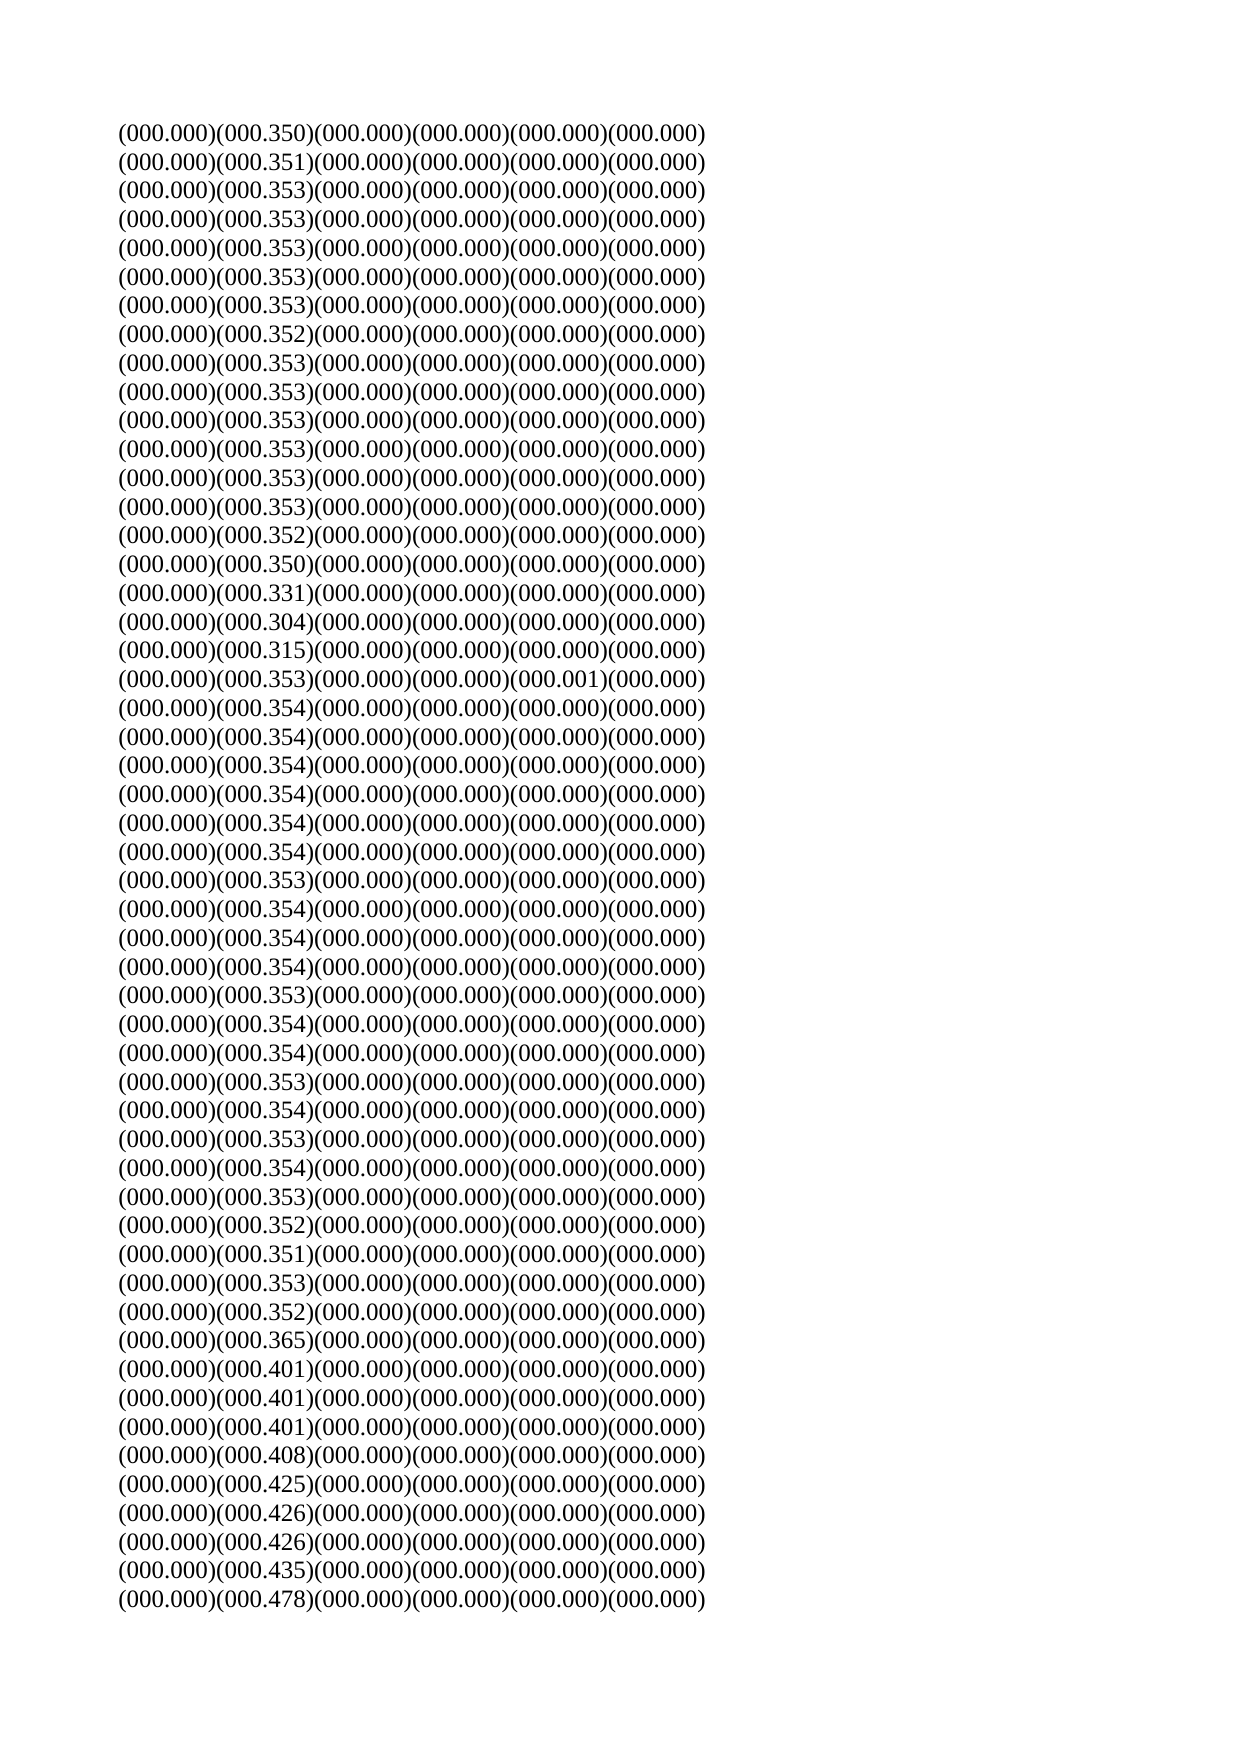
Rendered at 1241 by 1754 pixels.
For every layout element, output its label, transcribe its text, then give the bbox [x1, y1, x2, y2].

text (000.000)(000.353)(000.000)(000.000)(000.000)(000.000) [118, 291, 1122, 319]
text (000.000)(000.353)(000.000)(000.000)(000.000)(000.000) [118, 981, 1122, 1009]
text (000.000)(000.354)(000.000)(000.000)(000.000)(000.000) [118, 1096, 1122, 1124]
text (000.000)(000.478)(000.000)(000.000)(000.000)(000.000) [118, 1584, 1122, 1613]
text (000.000)(000.331)(000.000)(000.000)(000.000)(000.000) [118, 578, 1122, 607]
text (000.000)(000.351)(000.000)(000.000)(000.000)(000.000) [118, 1239, 1122, 1268]
text (000.000)(000.353)(000.000)(000.000)(000.000)(000.000) [118, 377, 1122, 406]
text (000.000)(000.354)(000.000)(000.000)(000.000)(000.000) [118, 894, 1122, 923]
text (000.000)(000.354)(000.000)(000.000)(000.000)(000.000) [118, 808, 1122, 837]
text (000.000)(000.353)(000.000)(000.000)(000.000)(000.000) [118, 1268, 1122, 1297]
text (000.000)(000.354)(000.000)(000.000)(000.000)(000.000) [118, 1038, 1122, 1067]
text (000.000)(000.315)(000.000)(000.000)(000.000)(000.000) [118, 636, 1122, 664]
text (000.000)(000.353)(000.000)(000.000)(000.000)(000.000) [118, 1182, 1122, 1211]
text (000.000)(000.354)(000.000)(000.000)(000.000)(000.000) [118, 779, 1122, 808]
text (000.000)(000.353)(000.000)(000.000)(000.000)(000.000) [118, 866, 1122, 894]
text (000.000)(000.353)(000.000)(000.000)(000.000)(000.000) [118, 262, 1122, 291]
text (000.000)(000.354)(000.000)(000.000)(000.000)(000.000) [118, 923, 1122, 952]
text (000.000)(000.353)(000.000)(000.000)(000.000)(000.000) [118, 176, 1122, 204]
text (000.000)(000.353)(000.000)(000.000)(000.000)(000.000) [118, 1124, 1122, 1153]
text (000.000)(000.353)(000.000)(000.000)(000.000)(000.000) [118, 406, 1122, 434]
text (000.000)(000.426)(000.000)(000.000)(000.000)(000.000) [118, 1527, 1122, 1556]
text (000.000)(000.354)(000.000)(000.000)(000.000)(000.000) [118, 952, 1122, 981]
text (000.000)(000.353)(000.000)(000.000)(000.000)(000.000) [118, 204, 1122, 233]
text (000.000)(000.353)(000.000)(000.000)(000.000)(000.000) [118, 1067, 1122, 1096]
text (000.000)(000.353)(000.000)(000.000)(000.000)(000.000) [118, 492, 1122, 521]
text (000.000)(000.401)(000.000)(000.000)(000.000)(000.000) [118, 1412, 1122, 1441]
text (000.000)(000.352)(000.000)(000.000)(000.000)(000.000) [118, 319, 1122, 348]
text (000.000)(000.304)(000.000)(000.000)(000.000)(000.000) [118, 607, 1122, 636]
text (000.000)(000.354)(000.000)(000.000)(000.000)(000.000) [118, 837, 1122, 866]
text (000.000)(000.365)(000.000)(000.000)(000.000)(000.000) [118, 1326, 1122, 1354]
text (000.000)(000.352)(000.000)(000.000)(000.000)(000.000) [118, 1211, 1122, 1239]
text (000.000)(000.401)(000.000)(000.000)(000.000)(000.000) [118, 1383, 1122, 1412]
text (000.000)(000.350)(000.000)(000.000)(000.000)(000.000) [118, 118, 1122, 147]
text (000.000)(000.426)(000.000)(000.000)(000.000)(000.000) [118, 1498, 1122, 1527]
text (000.000)(000.354)(000.000)(000.000)(000.000)(000.000) [118, 722, 1122, 751]
text (000.000)(000.352)(000.000)(000.000)(000.000)(000.000) [118, 1297, 1122, 1326]
text (000.000)(000.353)(000.000)(000.000)(000.000)(000.000) [118, 434, 1122, 463]
text (000.000)(000.408)(000.000)(000.000)(000.000)(000.000) [118, 1441, 1122, 1469]
text (000.000)(000.354)(000.000)(000.000)(000.000)(000.000) [118, 1009, 1122, 1038]
text (000.000)(000.353)(000.000)(000.000)(000.000)(000.000) [118, 348, 1122, 377]
text (000.000)(000.353)(000.000)(000.000)(000.000)(000.000) [118, 233, 1122, 262]
text (000.000)(000.353)(000.000)(000.000)(000.000)(000.000) [118, 463, 1122, 492]
text (000.000)(000.352)(000.000)(000.000)(000.000)(000.000) [118, 521, 1122, 549]
text (000.000)(000.351)(000.000)(000.000)(000.000)(000.000) [118, 147, 1122, 176]
text (000.000)(000.435)(000.000)(000.000)(000.000)(000.000) [118, 1556, 1122, 1584]
text (000.000)(000.350)(000.000)(000.000)(000.000)(000.000) [118, 549, 1122, 578]
text (000.000)(000.354)(000.000)(000.000)(000.000)(000.000) [118, 751, 1122, 779]
text (000.000)(000.354)(000.000)(000.000)(000.000)(000.000) [118, 693, 1122, 722]
text (000.000)(000.401)(000.000)(000.000)(000.000)(000.000) [118, 1354, 1122, 1383]
text (000.000)(000.354)(000.000)(000.000)(000.000)(000.000) [118, 1153, 1122, 1182]
text (000.000)(000.425)(000.000)(000.000)(000.000)(000.000) [118, 1469, 1122, 1498]
text (000.000)(000.353)(000.000)(000.000)(000.001)(000.000) [118, 664, 1122, 693]
